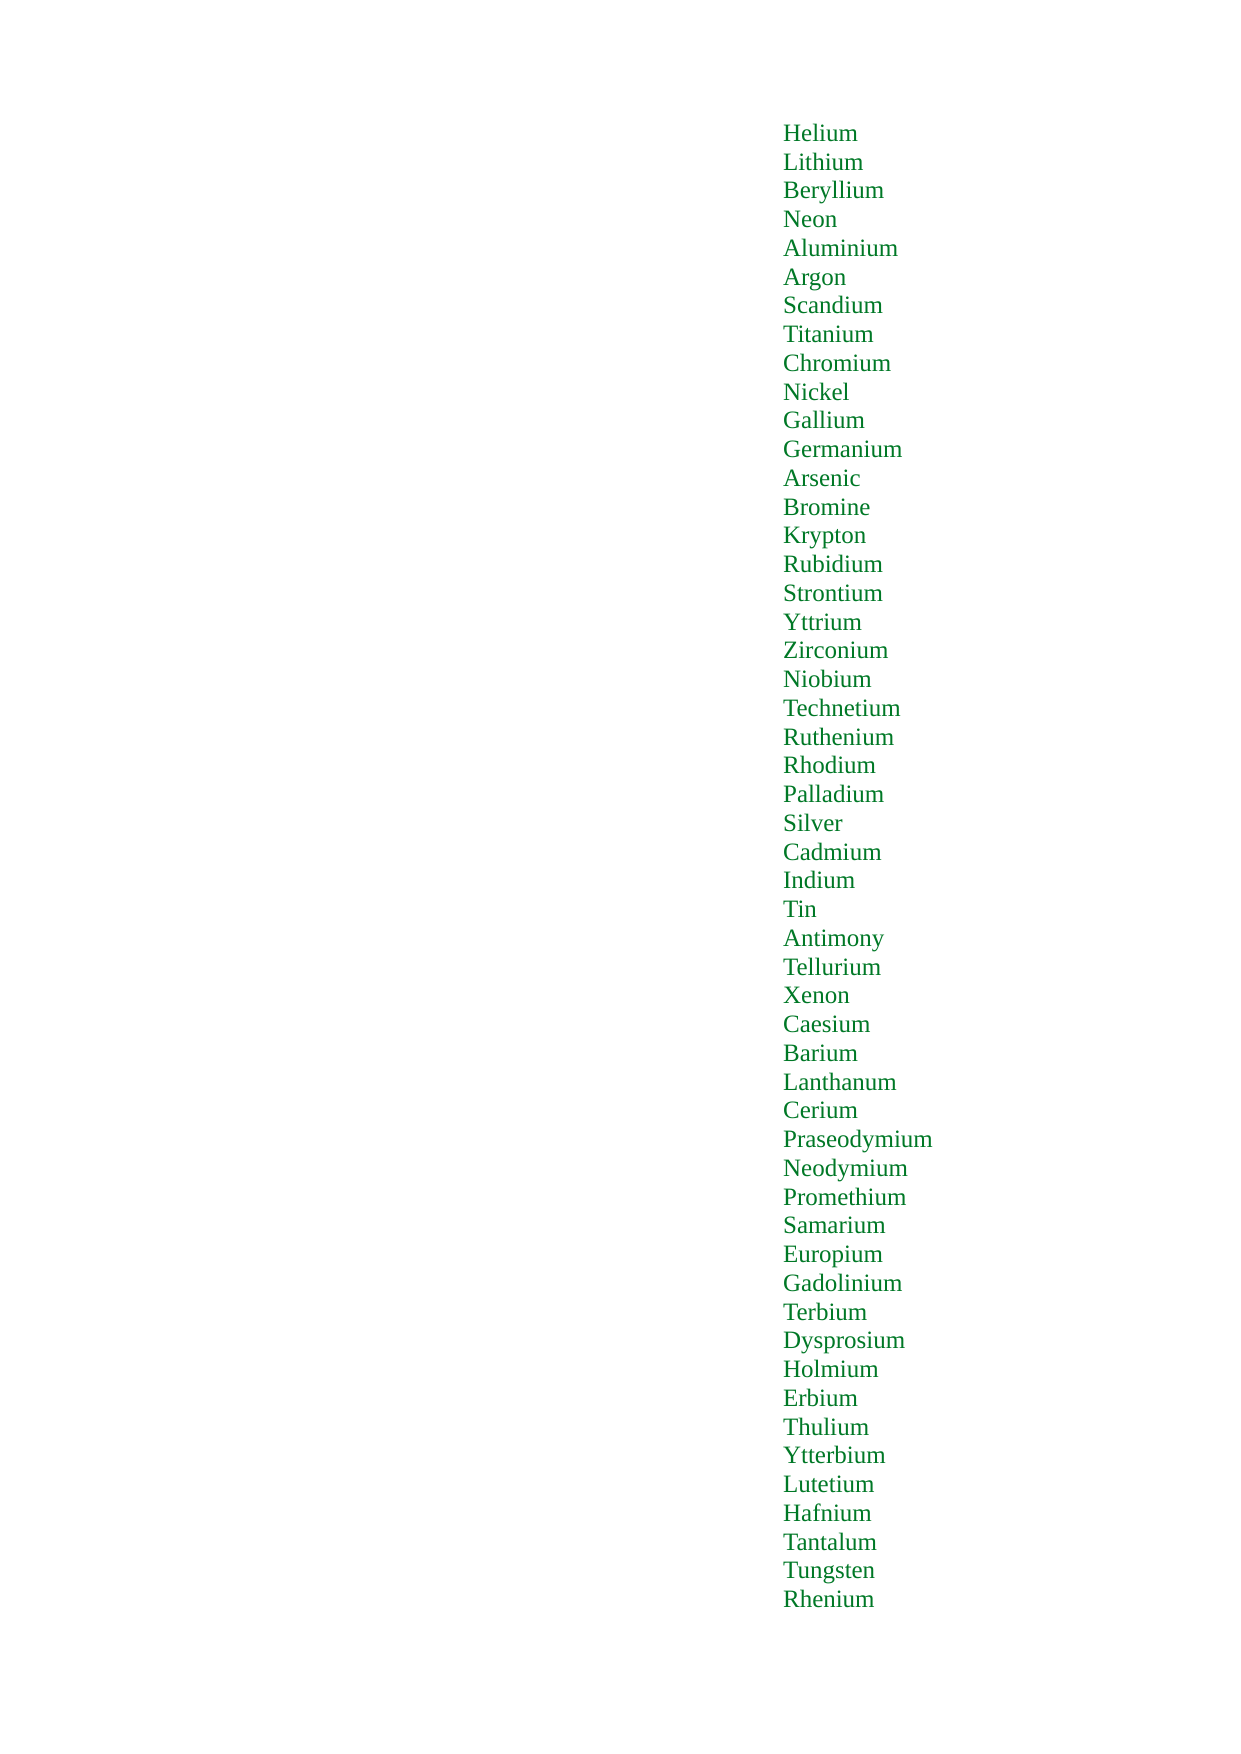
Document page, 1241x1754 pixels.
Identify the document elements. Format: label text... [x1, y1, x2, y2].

text Niobium [118, 664, 1122, 693]
text Lithium [118, 147, 1122, 176]
text Zirconium [118, 636, 1122, 664]
text Rhodium [118, 751, 1122, 779]
text Barium [118, 1038, 1122, 1067]
text Indium [118, 866, 1122, 894]
text Dysprosium [118, 1326, 1122, 1354]
text Ytterbium [118, 1441, 1122, 1469]
text Hafnium [118, 1498, 1122, 1527]
text Rubidium [118, 549, 1122, 578]
text Scandium [118, 291, 1122, 319]
text Strontium [118, 578, 1122, 607]
text Helium [118, 118, 1122, 147]
text Rhenium [118, 1584, 1122, 1613]
text Beryllium [118, 176, 1122, 204]
text Tellurium [118, 952, 1122, 981]
text Chromium [118, 348, 1122, 377]
text Arsenic [118, 463, 1122, 492]
text Silver [118, 808, 1122, 837]
text Praseodymium [118, 1124, 1122, 1153]
text Aluminium [118, 233, 1122, 262]
text Terbium [118, 1297, 1122, 1326]
text Gallium [118, 406, 1122, 434]
text Xenon [118, 981, 1122, 1009]
text Krypton [118, 521, 1122, 549]
text Cerium [118, 1096, 1122, 1124]
text Neodymium [118, 1153, 1122, 1182]
text Palladium [118, 779, 1122, 808]
text Titanium [118, 319, 1122, 348]
text Yttrium [118, 607, 1122, 636]
text Neon [118, 204, 1122, 233]
text Promethium [118, 1182, 1122, 1211]
text Lutetium [118, 1469, 1122, 1498]
text Samarium [118, 1211, 1122, 1239]
text Holmium [118, 1354, 1122, 1383]
text Nickel [118, 377, 1122, 406]
text Erbium [118, 1383, 1122, 1412]
text Germanium [118, 434, 1122, 463]
text Thulium [118, 1412, 1122, 1441]
text Bromine [118, 492, 1122, 521]
text Technetium [118, 693, 1122, 722]
text Europium [118, 1239, 1122, 1268]
text Antimony [118, 923, 1122, 952]
text Gadolinium [118, 1268, 1122, 1297]
text Tungsten [118, 1556, 1122, 1584]
text Lanthanum [118, 1067, 1122, 1096]
text Ruthenium [118, 722, 1122, 751]
text Caesium [118, 1009, 1122, 1038]
text Cadmium [118, 837, 1122, 866]
text Argon [118, 262, 1122, 291]
text Tantalum [118, 1527, 1122, 1556]
text Tin [118, 894, 1122, 923]
